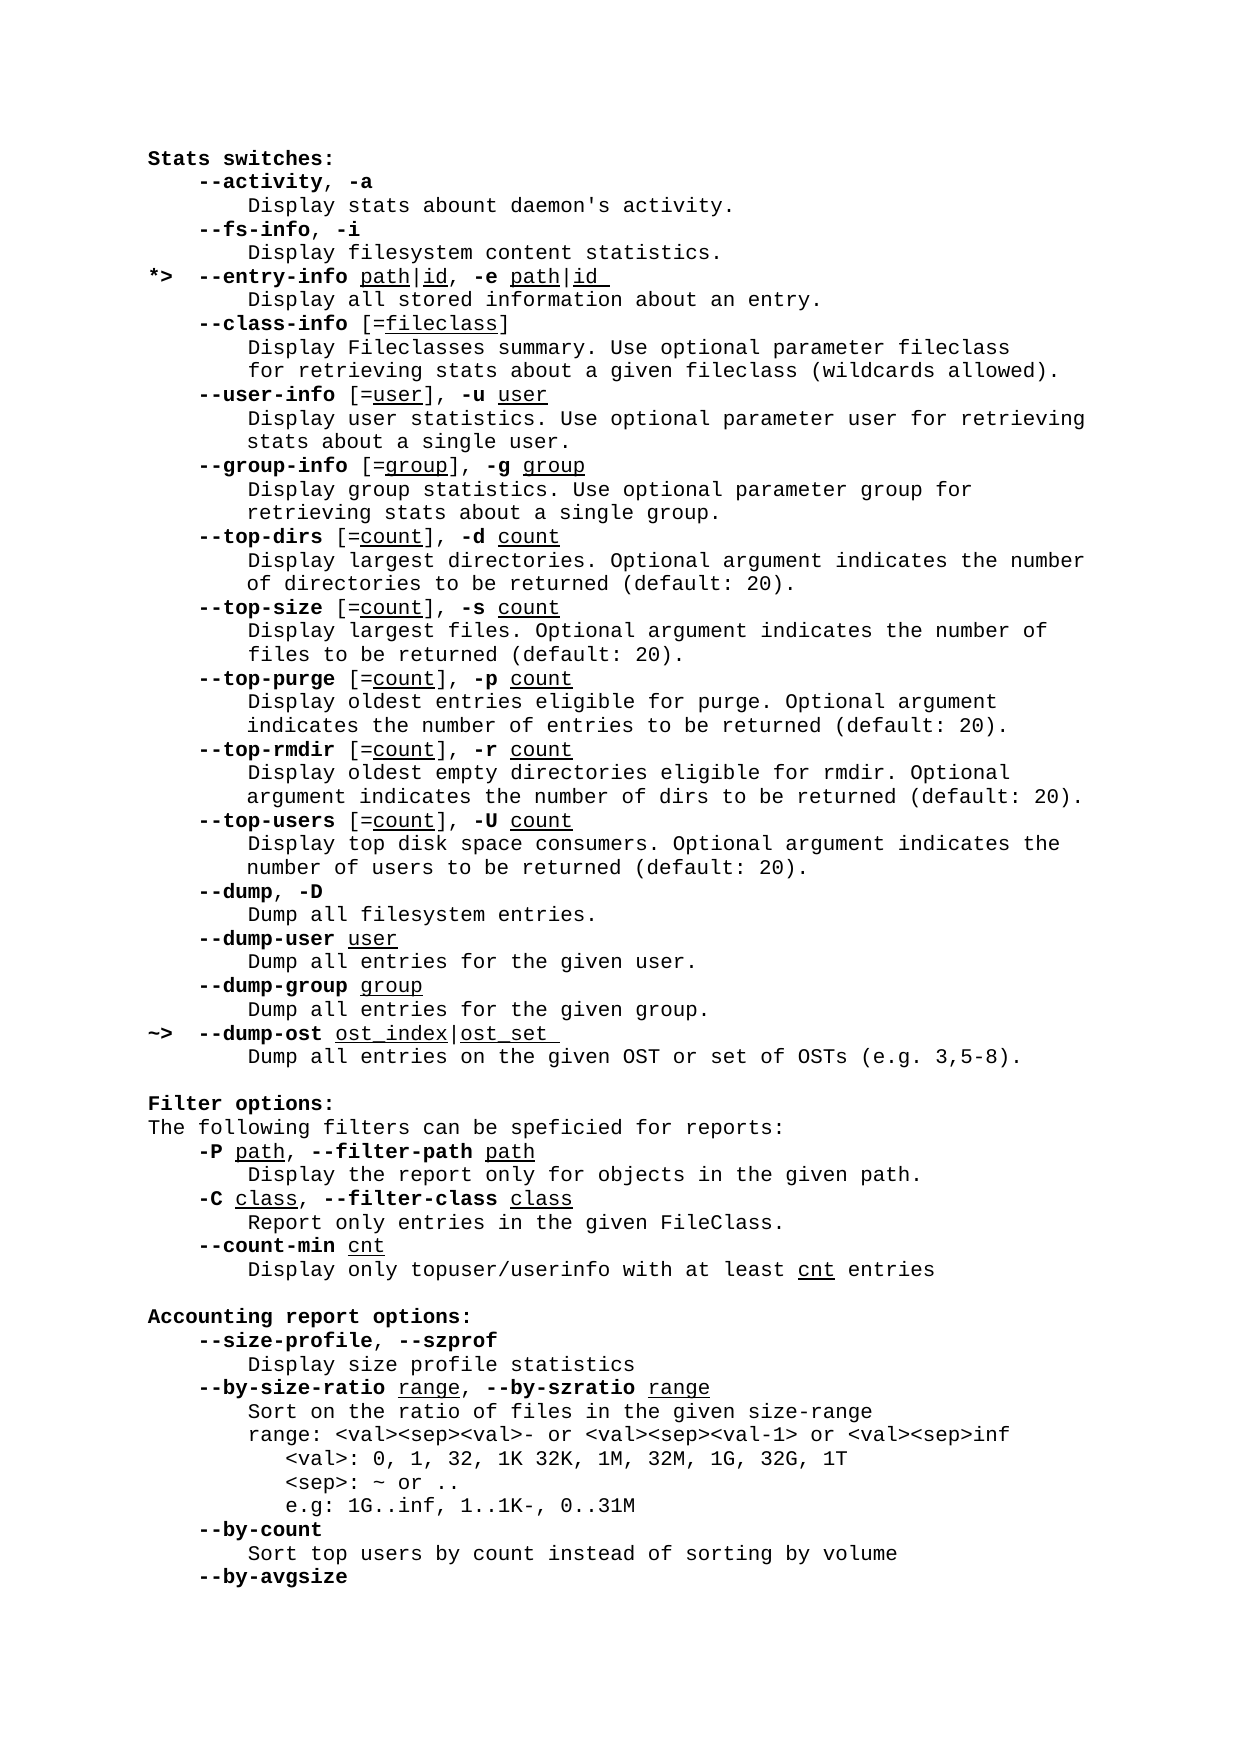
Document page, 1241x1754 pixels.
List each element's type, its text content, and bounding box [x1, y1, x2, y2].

text Display largest directories. Optional argument indicates the number [148, 549, 1093, 573]
text Dump all entries on the given OST or set of OSTs (e.g. 3,5-8). [148, 1046, 1093, 1070]
text number of users to be returned (default: 20). [148, 857, 1093, 881]
text *> --entry-info path|id, -e path|id [148, 266, 1093, 289]
text --dump-group group [148, 975, 1093, 999]
text -C class, --filter-class class [148, 1188, 1093, 1212]
text <val>: 0, 1, 32, 1K 32K, 1M, 32M, 1G, 32G, 1T [148, 1448, 1093, 1472]
text Display top disk space consumers. Optional argument indicates the [148, 833, 1093, 857]
text Report only entries in the given FileClass. [148, 1212, 1093, 1235]
text of directories to be returned (default: 20). [221, 573, 1093, 597]
text Filter options: [148, 1093, 1093, 1117]
text Display the report only for objects in the given path. [148, 1164, 1093, 1188]
text --top-purge [=count], -p count [148, 668, 1093, 691]
text --dump, -D [148, 881, 1093, 904]
text retrieving stats about a single group. [148, 502, 1093, 526]
text Stats switches: [148, 148, 1093, 171]
text range: <val><sep><val>- or <val><sep><val-1> or <val><sep>inf [148, 1424, 1093, 1448]
text Display filesystem content statistics. [148, 242, 1093, 266]
text --top-users [=count], -U count [148, 810, 1093, 833]
text --top-size [=count], -s count [148, 597, 1093, 621]
text --top-rmdir [=count], -r count [148, 739, 1093, 762]
text --dump-user user [148, 928, 1093, 952]
text --top-dirs [=count], -d count [148, 526, 1093, 549]
text Display group statistics. Use optional parameter group for [148, 479, 1093, 502]
text The following filters can be speficied for reports: [148, 1117, 1093, 1141]
text Display only topuser/userinfo with at least cnt entries [148, 1259, 1093, 1283]
text files to be returned (default: 20). [148, 644, 1093, 668]
text --class-info [=fileclass] [148, 313, 1093, 337]
text e.g: 1G..inf, 1..1K-, 0..31M [148, 1495, 1093, 1519]
text Display user statistics. Use optional parameter user for retrieving [148, 408, 1093, 431]
text --by-avgsize [148, 1566, 1093, 1590]
text indicates the number of entries to be returned (default: 20). [148, 715, 1093, 739]
text --fs-info, -i [148, 218, 1093, 242]
text <sep>: ~ or .. [148, 1472, 1093, 1495]
text Dump all filesystem entries. [148, 904, 1093, 928]
text --size-profile, --szprof [148, 1330, 1093, 1353]
text ~> --dump-ost ost_index|ost_set [148, 1022, 1093, 1046]
text --by-count [148, 1519, 1093, 1543]
text stats about a single user. [221, 431, 1093, 455]
text --count-min cnt [148, 1235, 1093, 1259]
text Sort on the ratio of files in the given size-range [148, 1401, 1093, 1424]
text -P path, --filter-path path [148, 1141, 1093, 1164]
text --activity, -a [148, 171, 1093, 195]
text argument indicates the number of dirs to be returned (default: 20). [148, 786, 1093, 810]
text Display Fileclasses summary. Use optional parameter fileclass [148, 337, 1093, 360]
text Display largest files. Optional argument indicates the number of [148, 621, 1093, 644]
text --user-info [=user], -u user [148, 384, 1093, 408]
text Sort top users by count instead of sorting by volume [148, 1543, 1093, 1566]
text Accounting report options: [148, 1306, 1093, 1330]
text --group-info [=group], -g group [148, 455, 1093, 479]
text Dump all entries for the given group. [148, 999, 1093, 1022]
text --by-size-ratio range, --by-szratio range [148, 1377, 1093, 1401]
text Dump all entries for the given user. [148, 952, 1093, 975]
text Display size profile statistics [148, 1353, 1093, 1377]
text Display oldest empty directories eligible for rmdir. Optional [148, 762, 1093, 786]
text Display oldest entries eligible for purge. Optional argument [148, 691, 1093, 715]
text for retrieving stats about a given fileclass (wildcards allowed). [148, 360, 1093, 384]
text Display stats abount daemon's activity. [148, 195, 1093, 218]
text Display all stored information about an entry. [148, 289, 1093, 313]
